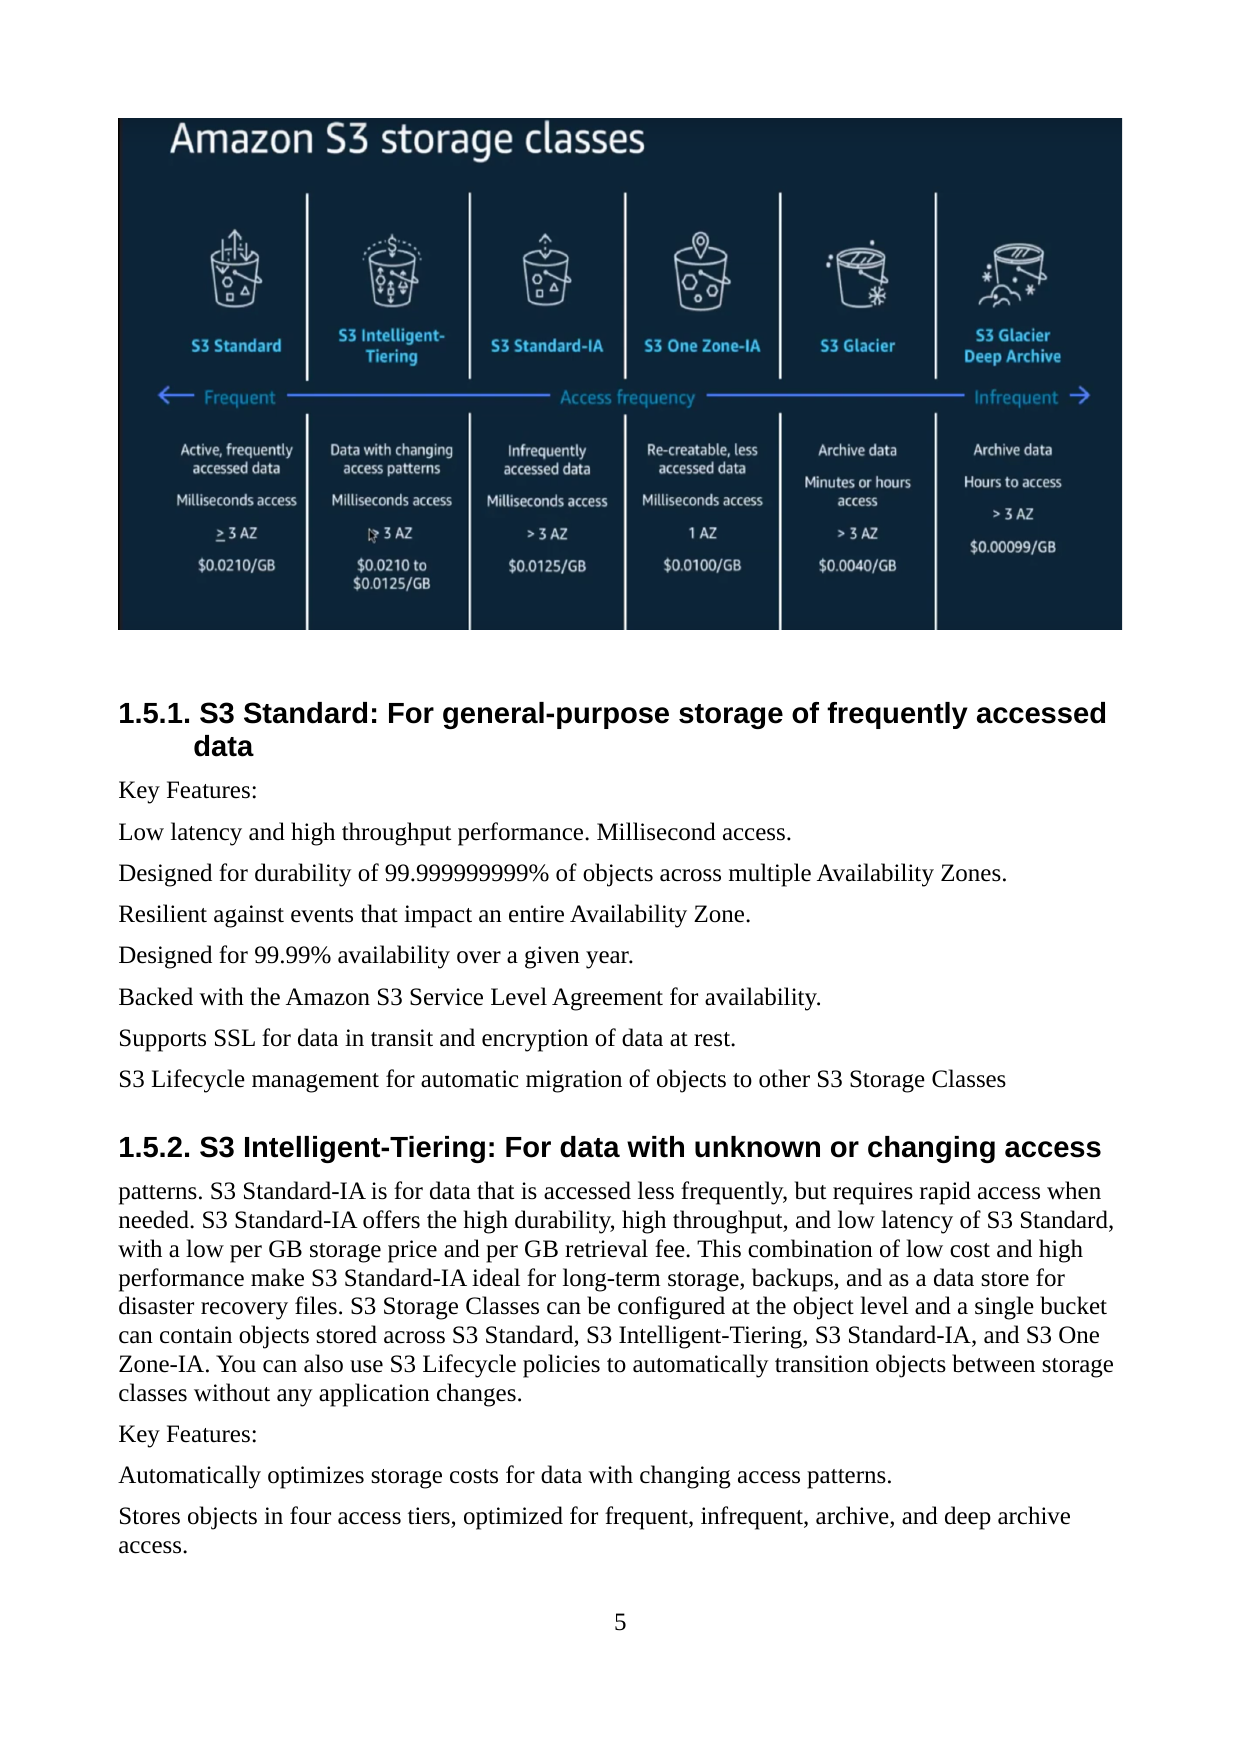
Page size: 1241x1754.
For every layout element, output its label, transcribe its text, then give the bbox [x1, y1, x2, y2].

text Designed for durability of 99.999999999% of objects across multiple Availability Zones. [118, 858, 1122, 887]
text Backed with the Amazon S3 Service Level Agreement for availability. [118, 982, 1122, 1010]
text Low latency and high throughput performance. Millisecond access. [118, 817, 1122, 845]
text Resilient against events that impact an entire Availability Zone. [118, 899, 1122, 928]
text Supports SSL for data in transit and encryption of data at rest. [118, 1023, 1122, 1052]
text patterns. S3 Standard-IA is for data that is accessed less frequently, but requires rapid access when needed. S3 Standard-IA offers the high durability, high throughput, and low latency of S3 Standard, with a low per GB storage price and per GB retrieval fee. This combination of low cost and high performance make S3 Standard-IA ideal for long-term storage, backups, and as a data store for disaster recovery files. S3 Storage Classes can be configured at the object level and a single bucket can contain objects stored across S3 Standard, S3 Intelligent-Tiering, S3 Standard-IA, and S3 One Zone-IA. You can also use S3 Lifecycle policies to automatically transition objects between storage classes without any application changes. [118, 1176, 1122, 1406]
text S3 Lifecycle management for automatic migration of objects to other S3 Storage Classes [118, 1064, 1122, 1093]
text Automatically optimizes storage costs for data with changing access patterns. [118, 1460, 1122, 1489]
text Designed for 99.99% availability over a given year. [118, 940, 1122, 969]
text Key Features: [118, 775, 1122, 804]
text Key Features: [118, 1419, 1122, 1448]
subtitle S3 Intelligent-Tiering: For data with unknown or changing access [118, 1130, 1122, 1164]
subtitle S3 Standard: For general-purpose storage of frequently accessed data [118, 696, 1122, 763]
text Stores objects in four access tiers, optimized for frequent, infrequent, archive, and deep archive access. [118, 1501, 1122, 1559]
